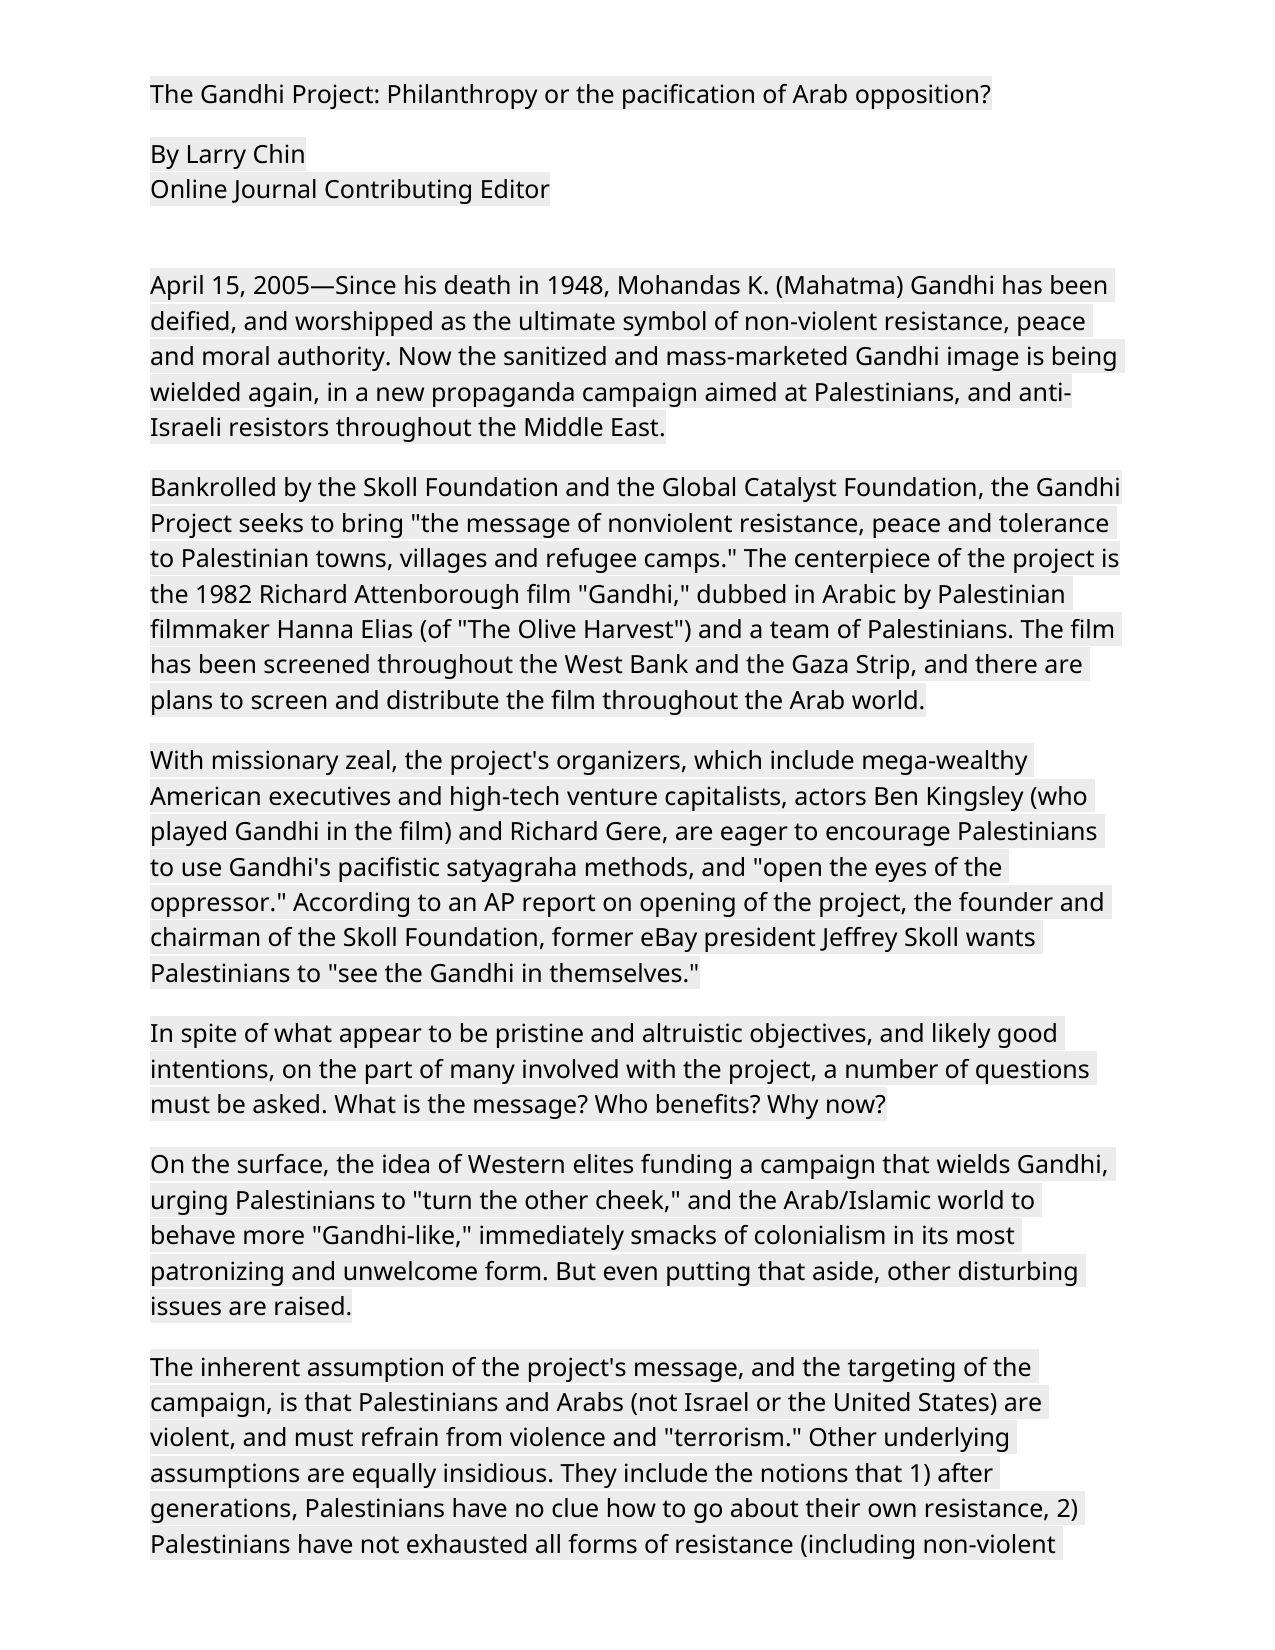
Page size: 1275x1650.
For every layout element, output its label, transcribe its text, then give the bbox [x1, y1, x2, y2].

text The Gandhi Project: Philanthropy or the pacification of Arab opposition? [150, 75, 1125, 110]
text The inherent assumption of the project's message, and the targeting of the campaign, is that Palestinians and Arabs (not Israel or the United States) are violent, and must refrain from violence and "terrorism." Other underlying assumptions are equally insidious. They include the notions that 1) after generations, Palestinians have no clue how to go about their own resistance, 2) Palestinians have not exhausted all forms of resistance (including non-violent [150, 1348, 1125, 1560]
text In spite of what appear to be pristine and altruistic objectives, and likely good intentions, on the part of many involved with the project, a number of questions must be asked. What is the message? Who benefits? Why now? [150, 1014, 1125, 1121]
text April 15, 2005—Since his death in 1948, Mohandas K. (Mahatma) Gandhi has been deified, and worshipped as the ultimate symbol of non-violent resistance, peace and moral authority. Now the sanitized and mass-marketed Gandhi image is being wielded again, in a new propaganda campaign aimed at Palestinians, and anti-Israeli resistors throughout the Middle East. [150, 231, 1125, 444]
text On the surface, the idea of Western elites funding a campaign that wields Gandhi, urging Palestinians to "turn the other cheek," and the Arab/Islamic world to behave more "Gandhi-like," immediately smacks of colonialism in its most patronizing and unwelcome form. But even putting that aside, other disturbing issues are raised. [150, 1146, 1125, 1323]
text By Larry Chin Online Journal Contributing Editor [150, 135, 1125, 206]
text Bankrolled by the Skoll Foundation and the Global Catalyst Foundation, the Gandhi Project seeks to bring "the message of nonviolent resistance, peace and tolerance to Palestinian towns, villages and refugee camps." The centerpiece of the project is the 1982 Richard Attenborough film "Gandhi," dubbed in Arabic by Palestinian filmmaker Hanna Elias (of "The Olive Harvest") and a team of Palestinians. The film has been screened throughout the West Bank and the Gaza Strip, and there are plans to screen and distribute the film throughout the Arab world. [150, 469, 1125, 717]
text With missionary zeal, the project's organizers, which include mega-wealthy American executives and high-tech venture capitalists, actors Ben Kingsley (who played Gandhi in the film) and Richard Gere, are eager to encourage Palestinians to use Gandhi's pacifistic satyagraha methods, and "open the eyes of the oppressor." According to an AP report on opening of the project, the founder and chairman of the Skoll Foundation, former eBay president Jeffrey Skoll wants Palestinians to "see the Gandhi in themselves." [150, 742, 1125, 989]
